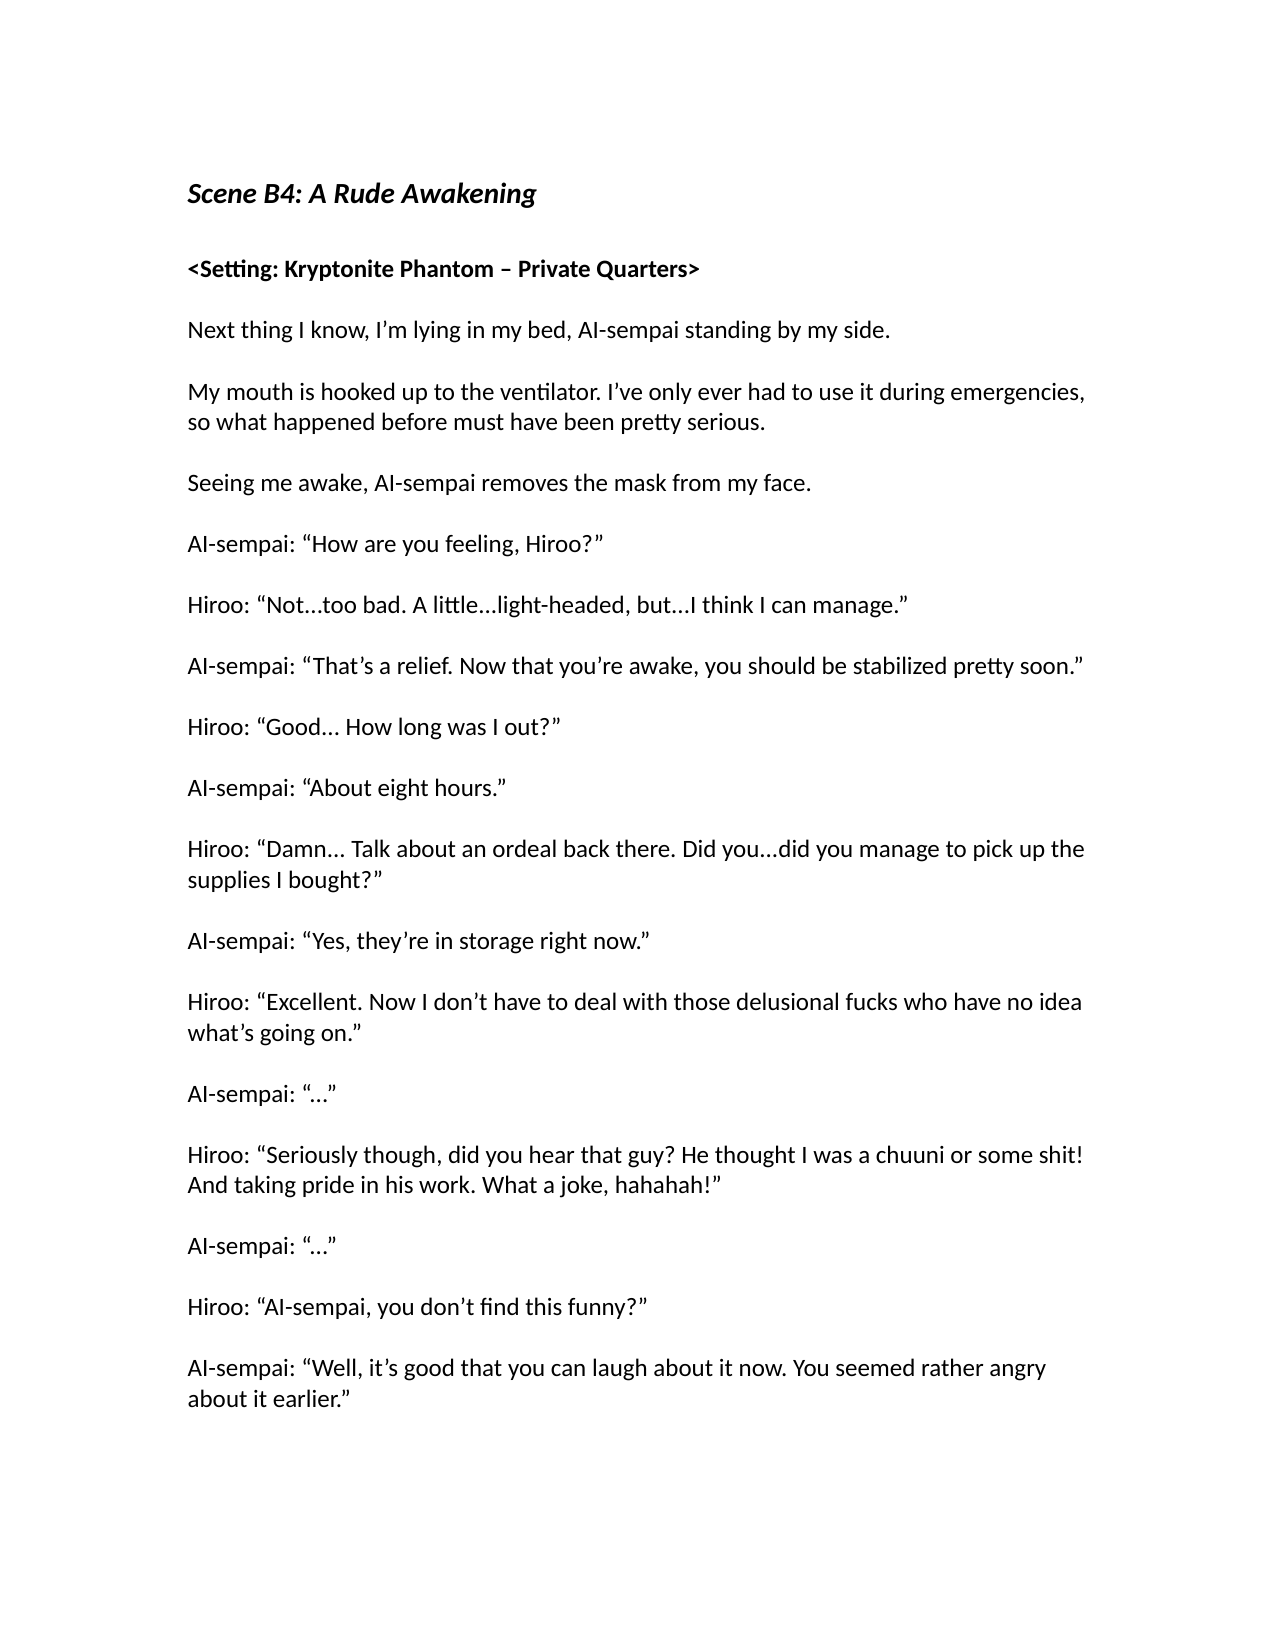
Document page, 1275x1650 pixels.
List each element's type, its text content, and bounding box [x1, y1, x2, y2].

text Hiroo: “Seriously though, did you hear that guy? He thought I was a chuuni or some shit! And taking pride in his work. What a joke, hahahah!” [187, 1139, 1087, 1200]
text AI-sempai: “...” [187, 1078, 1087, 1108]
text AI-sempai: “Yes, they’re in storage right now.” [187, 925, 1087, 956]
text AI-sempai: “Well, it’s good that you can laugh about it now. You seemed rather angry about it earlier.” [187, 1352, 1087, 1413]
text Next thing I know, I’m lying in my bed, AI-sempai standing by my side. [187, 315, 1087, 345]
text AI-sempai: “...” [187, 1230, 1087, 1261]
text Hiroo: “Good... How long was I out?” [187, 711, 1087, 742]
text Seeing me awake, AI-sempai removes the mask from my face. [187, 467, 1087, 498]
text AI-sempai: “About eight hours.” [187, 772, 1087, 803]
text AI-sempai: “How are you feeling, Hiroo?” [187, 528, 1087, 559]
text Hiroo: “Not...too bad. A little...light-headed, but...I think I can manage.” [187, 589, 1087, 620]
text Hiroo: “Damn... Talk about an ordeal back there. Did you...did you manage to pick up the supplies I bought?” [187, 833, 1087, 894]
text AI-sempai: “That’s a relief. Now that you’re awake, you should be stabilized pretty soon.” [187, 650, 1087, 681]
subtitle Scene B4: A Rude Awakening [187, 175, 1087, 211]
text <Setting: Kryptonite Phantom – Private Quarters> [187, 254, 1087, 284]
text Hiroo: “AI-sempai, you don’t find this funny?” [187, 1291, 1087, 1322]
text My mouth is hooked up to the ventilator. I’ve only ever had to use it during emergencies, so what happened before must have been pretty serious. [187, 376, 1087, 437]
text Hiroo: “Excellent. Now I don’t have to deal with those delusional fucks who have no idea what’s going on.” [187, 986, 1087, 1047]
